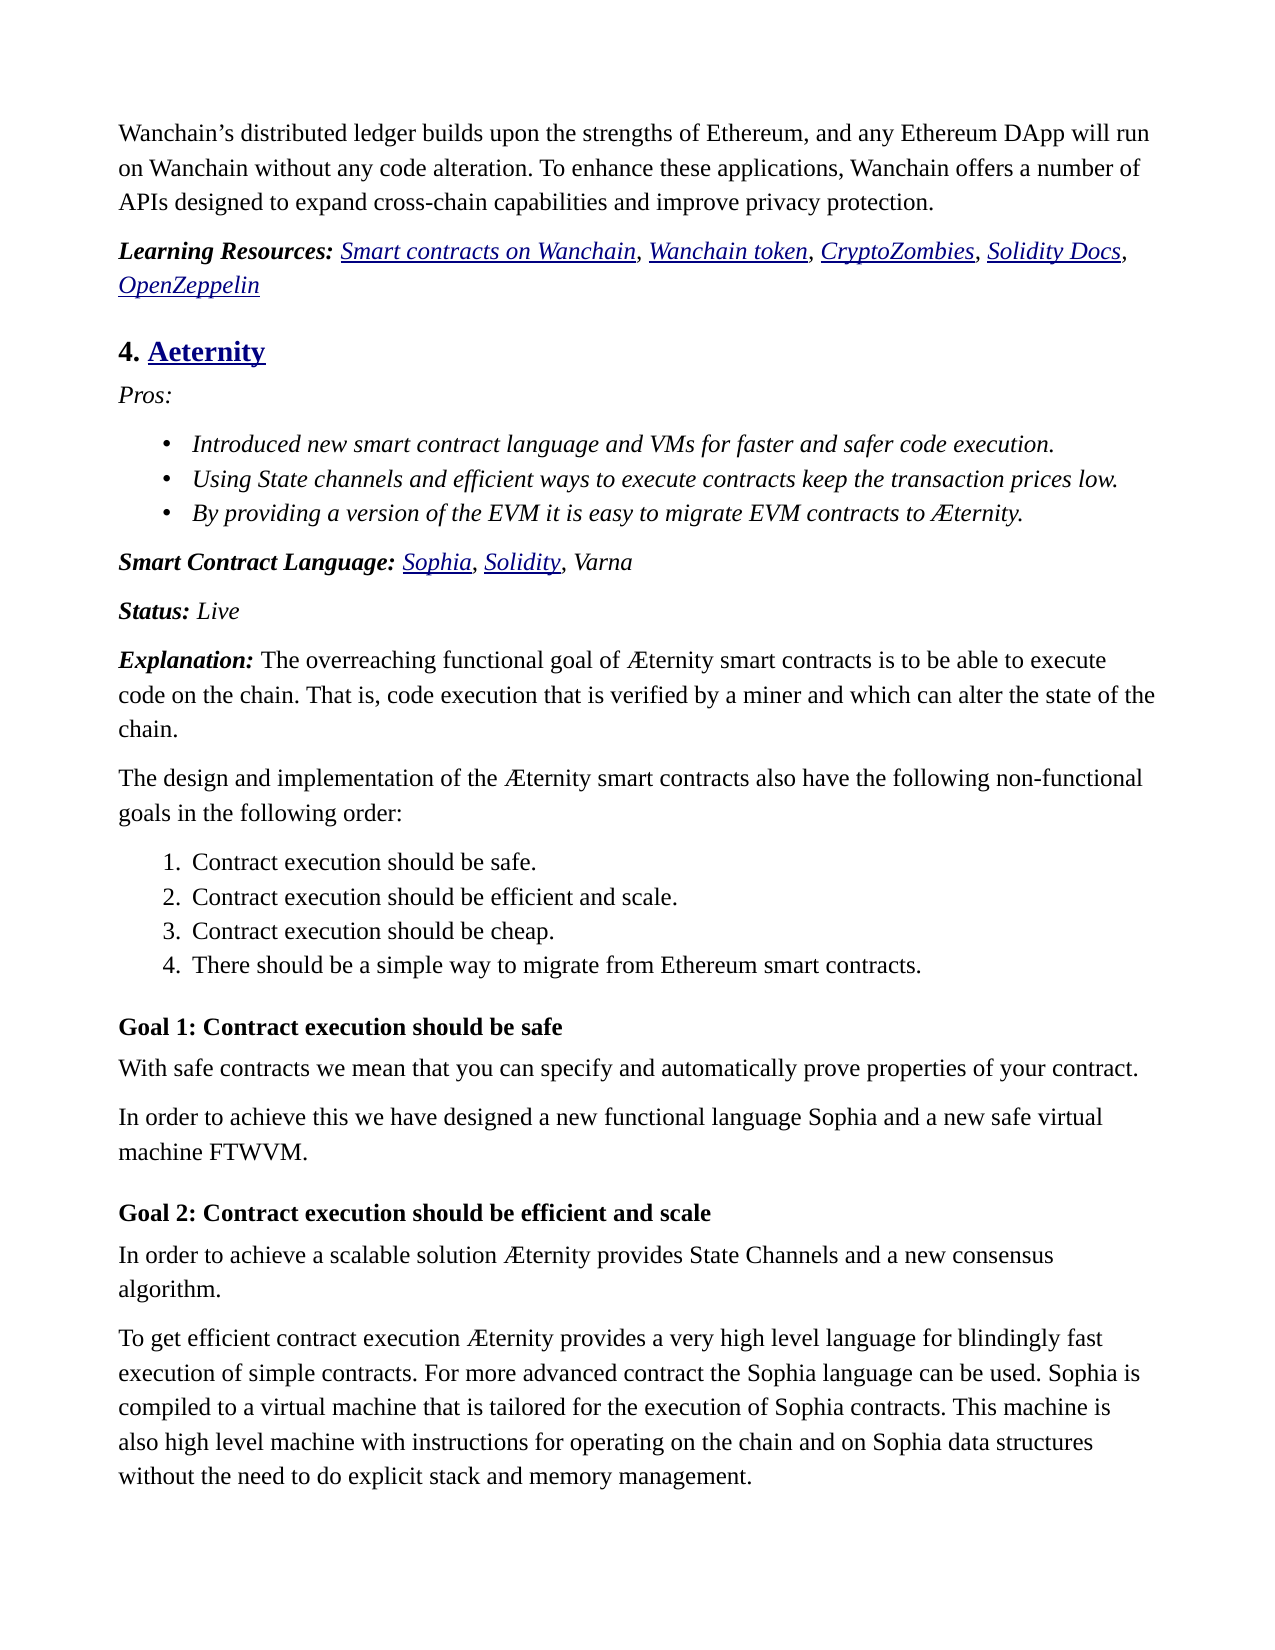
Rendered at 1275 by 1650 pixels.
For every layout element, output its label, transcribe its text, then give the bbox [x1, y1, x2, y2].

list Contract execution should be cheap. [162, 916, 1157, 945]
text Smart Contract Language: Sophia, Solidity, Varna [118, 547, 1157, 576]
text Learning Resources: Smart contracts on Wanchain, Wanchain token, CryptoZombies, Solidity Docs, OpenZeppelin [118, 236, 1157, 299]
list Introduced new smart contract language and VMs for faster and safer code execution. [162, 429, 1157, 458]
text To get efficient contract execution Æternity provides a very high level language for blindingly fast execution of simple contracts. For more advanced contract the Sophia language can be used. Sophia is compiled to a virtual machine that is tailored for the execution of Sophia contracts. This machine is also high level machine with instructions for operating on the chain and on Sophia data structures without the need to do explicit stack and memory management. [118, 1323, 1157, 1490]
text Status: Live [118, 596, 1157, 625]
list Contract execution should be safe. [162, 847, 1157, 876]
text The design and implementation of the Æternity smart contracts also have the following non-functional goals in the following order: [118, 763, 1157, 827]
text In order to achieve this we have designed a new functional language Sophia and a new safe virtual machine FTWVM. [118, 1102, 1157, 1166]
subtitle Goal 2: Contract execution should be efficient and scale [118, 1198, 1157, 1227]
list By providing a version of the EVM it is easy to migrate EVM contracts to Æternity. [162, 498, 1157, 527]
text Pros: [118, 380, 1157, 409]
list There should be a simple way to migrate from Ethereum smart contracts. [162, 951, 1157, 979]
text Explanation: The overreaching functional goal of Æternity smart contracts is to be able to execute code on the chain. That is, code execution that is verified by a miner and which can alter the state of the chain. [118, 646, 1157, 743]
list Using State channels and efficient ways to execute contracts keep the transaction prices low. [162, 464, 1157, 493]
subtitle 4. Aeternity [118, 334, 1157, 368]
subtitle Goal 1: Contract execution should be safe [118, 1012, 1157, 1041]
text With safe contracts we mean that you can specify and automatically prove properties of your contract. [118, 1053, 1157, 1082]
list Contract execution should be efficient and scale. [162, 882, 1157, 910]
text Wanchain’s distributed ledger builds upon the strengths of Ethereum, and any Ethereum DApp will run on Wanchain without any code alteration. To enhance these applications, Wanchain offers a number of APIs designed to expand cross-chain capabilities and improve privacy protection. [118, 118, 1157, 216]
text In order to achieve a scalable solution Æternity provides State Channels and a new consensus algorithm. [118, 1240, 1157, 1303]
